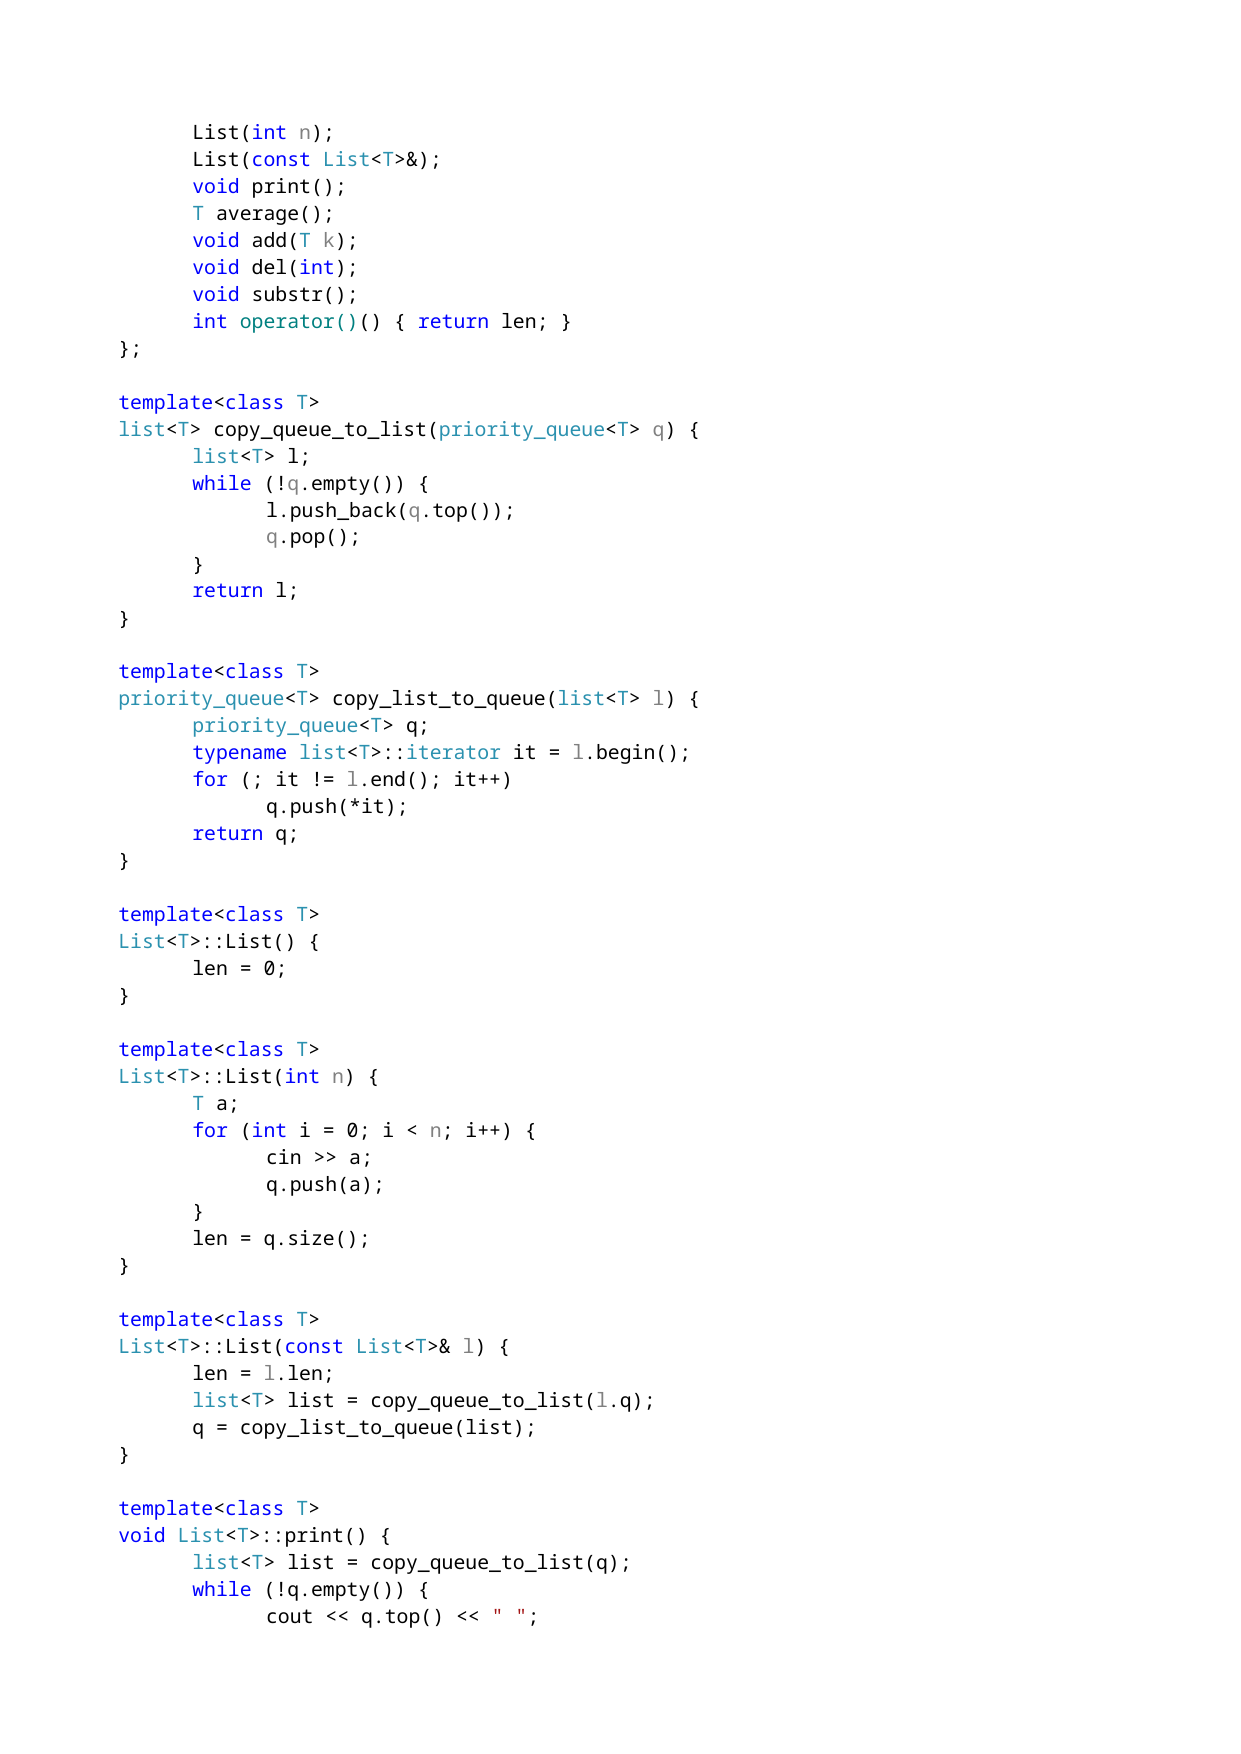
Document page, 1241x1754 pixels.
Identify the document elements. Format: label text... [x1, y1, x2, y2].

text List<T>::List(int n) { [118, 1062, 1122, 1089]
text len = l.len; [118, 1359, 1122, 1386]
text void List<T>::print() { [118, 1521, 1122, 1548]
text q.pop(); [118, 523, 1122, 550]
text void add(T k); [118, 226, 1122, 253]
text list<T> list = copy_queue_to_list(l.q); [118, 1386, 1122, 1413]
text List<T>::List() { [118, 927, 1122, 954]
text for (; it != l.end(); it++) [118, 766, 1122, 793]
text template<class T> [118, 388, 1122, 415]
text while (!q.empty()) { [118, 469, 1122, 496]
text void substr(); [118, 280, 1122, 307]
text list<T> l; [118, 442, 1122, 469]
text len = q.size(); [118, 1224, 1122, 1251]
text template<class T> [118, 1035, 1122, 1062]
text q.push(*it); [118, 793, 1122, 819]
text while (!q.empty()) { [118, 1575, 1122, 1602]
text } [118, 847, 1122, 873]
text int operator()() { return len; } [118, 307, 1122, 334]
text List(const List<T>&); [118, 145, 1122, 172]
text void print(); [118, 172, 1122, 199]
text priority_queue<T> q; [118, 712, 1122, 739]
text List<T>::List(const List<T>& l) { [118, 1332, 1122, 1359]
text return q; [118, 819, 1122, 847]
text template<class T> [118, 901, 1122, 927]
text template<class T> [118, 1305, 1122, 1332]
text return l; [118, 577, 1122, 604]
text } [118, 981, 1122, 1008]
text list<T> copy_queue_to_list(priority_queue<T> q) { [118, 415, 1122, 442]
text q.push(a); [118, 1170, 1122, 1197]
text T a; [118, 1089, 1122, 1116]
text template<class T> [118, 1494, 1122, 1521]
text len = 0; [118, 954, 1122, 981]
text template<class T> [118, 658, 1122, 685]
text typename list<T>::iterator it = l.begin(); [118, 739, 1122, 766]
text cin >> a; [118, 1143, 1122, 1170]
text list<T> list = copy_queue_to_list(q); [118, 1548, 1122, 1575]
text T average(); [118, 199, 1122, 226]
text } [118, 1440, 1122, 1467]
text } [118, 1197, 1122, 1224]
text for (int i = 0; i < n; i++) { [118, 1116, 1122, 1143]
text priority_queue<T> copy_list_to_queue(list<T> l) { [118, 685, 1122, 712]
text q = copy_list_to_queue(list); [118, 1413, 1122, 1440]
text } [118, 550, 1122, 577]
text void del(int); [118, 253, 1122, 280]
text } [118, 1251, 1122, 1278]
text } [118, 604, 1122, 631]
text List(int n); [118, 118, 1122, 145]
text }; [118, 334, 1122, 361]
text l.push_back(q.top()); [118, 496, 1122, 523]
text cout << q.top() << " "; [118, 1602, 1122, 1629]
